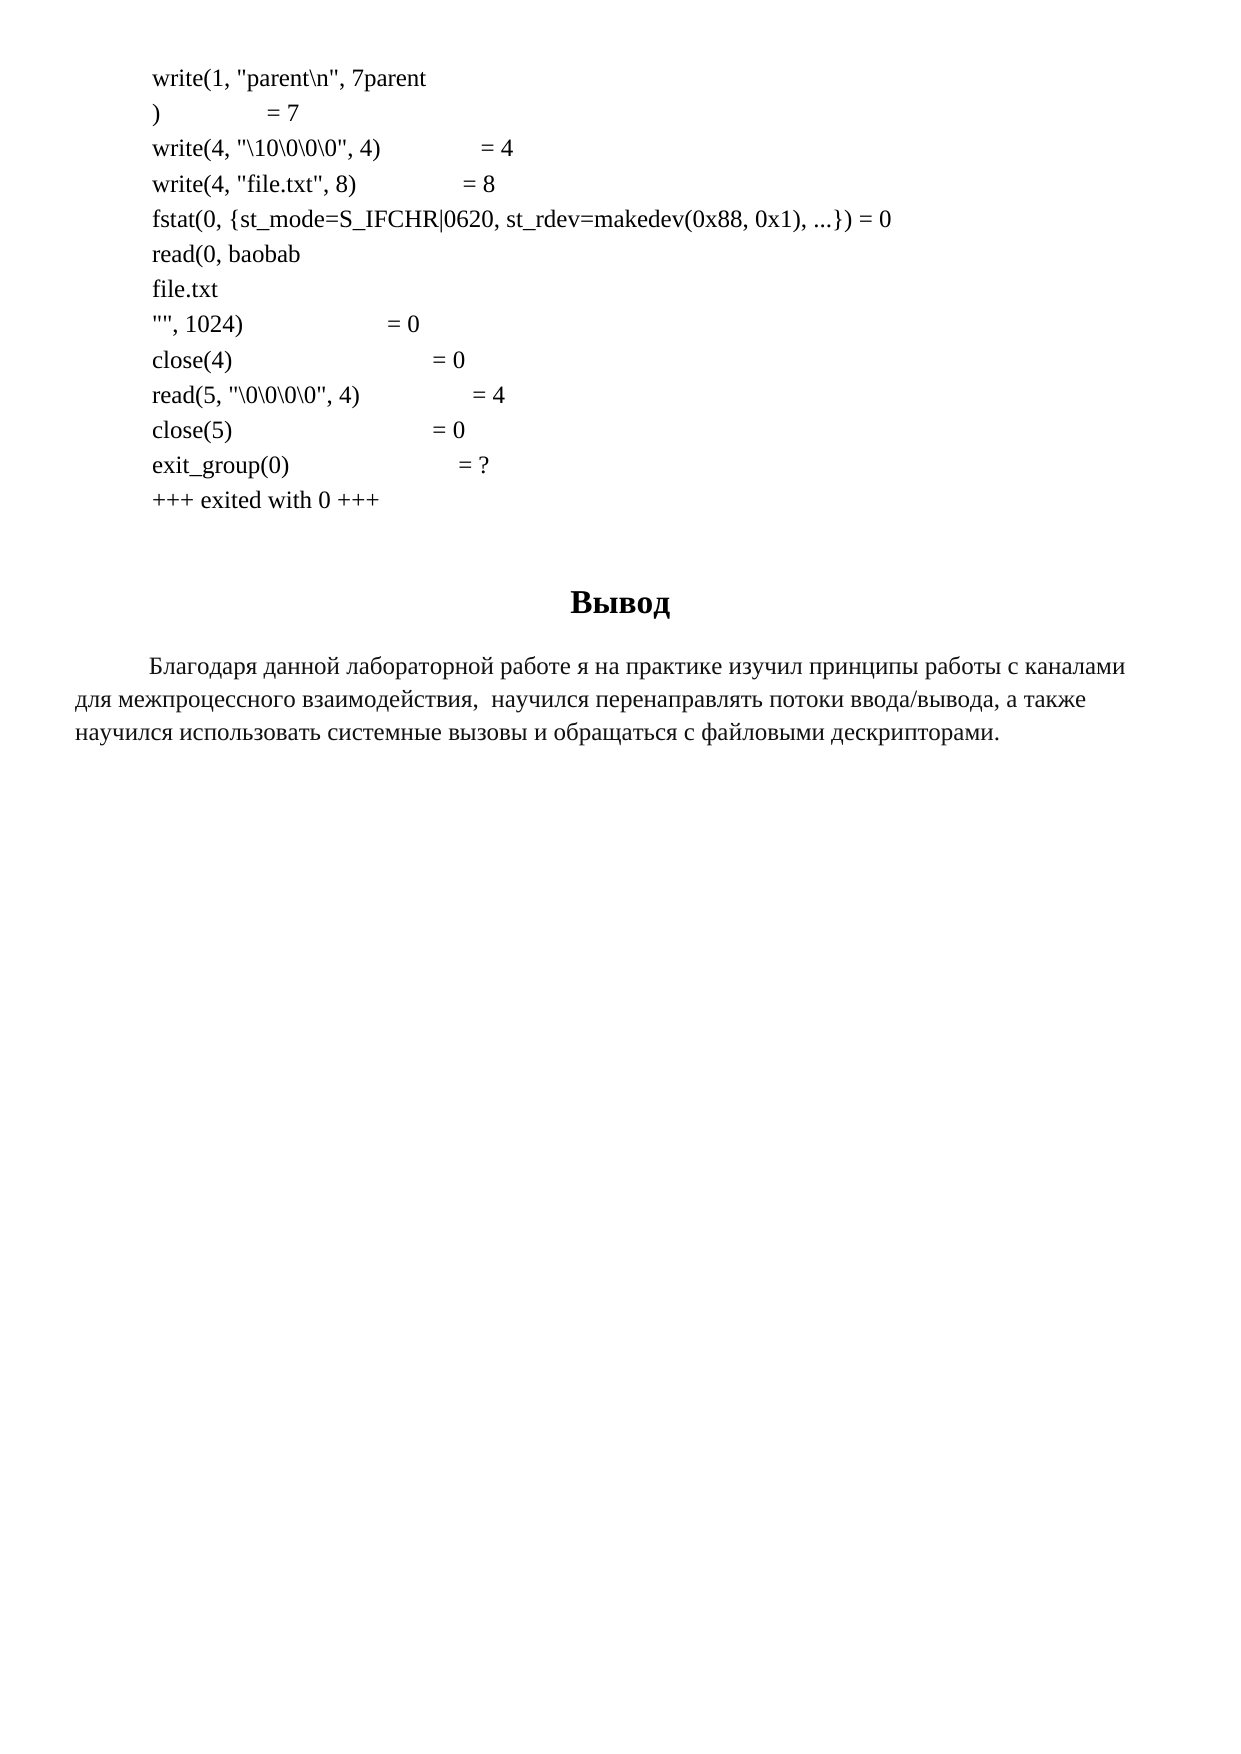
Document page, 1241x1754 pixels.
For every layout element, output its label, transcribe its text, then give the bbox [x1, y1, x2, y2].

text close(4) = 0 [93, 357, 207, 371]
text write(1, "parent\n", 7parent [368, 75, 1147, 89]
text read(5, "\0\0\0\0", 4) = 4 [198, 392, 356, 406]
text fstat(0, {st_mode=S_IFCHR|0620, st_rdev=makedev(0x88, 0x1), ...}) = 0 [93, 216, 198, 230]
text +++ exited with 0 +++ [93, 497, 1147, 512]
text "", 1024) = 0 [93, 321, 239, 336]
text read(5, "\0\0\0\0", 4) = 4 [356, 392, 1147, 406]
text ) = 7 [157, 110, 1147, 124]
text write(4, "file.txt", 8) = 8 [93, 181, 207, 195]
text read(0, baobab [198, 251, 1147, 265]
text exit_group(0) = ? [213, 462, 249, 477]
text Благодаря данной лабораторной работе я на практике изучил принципы работы с каналами для межпроцессного взаимодействия, научился перенаправлять потоки ввода/вывода, а также научился использовать системные вызовы и обращаться с файловыми дескрипторами. [75, 651, 1165, 746]
text close(5) = 0 [93, 427, 207, 441]
text ) = 7 [93, 110, 157, 124]
text close(5) = 0 [206, 427, 229, 441]
text exit_group(0) = ? [93, 462, 216, 477]
text "", 1024) = 0 [238, 321, 1147, 336]
text read(0, baobab [93, 251, 199, 265]
text close(4) = 0 [229, 357, 1147, 371]
text fstat(0, {st_mode=S_IFCHR|0620, st_rdev=makedev(0x88, 0x1), ...}) = 0 [687, 216, 797, 230]
text file.txt [93, 286, 1147, 301]
text fstat(0, {st_mode=S_IFCHR|0620, st_rdev=makedev(0x88, 0x1), ...}) = 0 [441, 216, 688, 230]
text write(1, "parent\n", 7parent [206, 75, 248, 89]
text fstat(0, {st_mode=S_IFCHR|0620, st_rdev=makedev(0x88, 0x1), ...}) = 0 [849, 216, 1147, 230]
text exit_group(0) = ? [285, 462, 1147, 477]
text read(5, "\0\0\0\0", 4) = 4 [93, 392, 199, 406]
text write(1, "parent\n", 7parent [93, 75, 207, 89]
text Вывод [93, 582, 1147, 620]
text write(4, "file.txt", 8) = 8 [353, 181, 1147, 195]
text close(5) = 0 [229, 427, 1147, 441]
text fstat(0, {st_mode=S_IFCHR|0620, st_rdev=makedev(0x88, 0x1), ...}) = 0 [234, 216, 440, 230]
text write(1, "parent\n", 7parent [250, 75, 366, 89]
text exit_group(0) = ? [251, 462, 286, 477]
text close(4) = 0 [206, 357, 229, 371]
text write(4, "\10\0\0\0", 4) = 4 [93, 145, 377, 160]
text write(4, "file.txt", 8) = 8 [206, 181, 353, 195]
text write(4, "\10\0\0\0", 4) = 4 [376, 145, 1147, 160]
